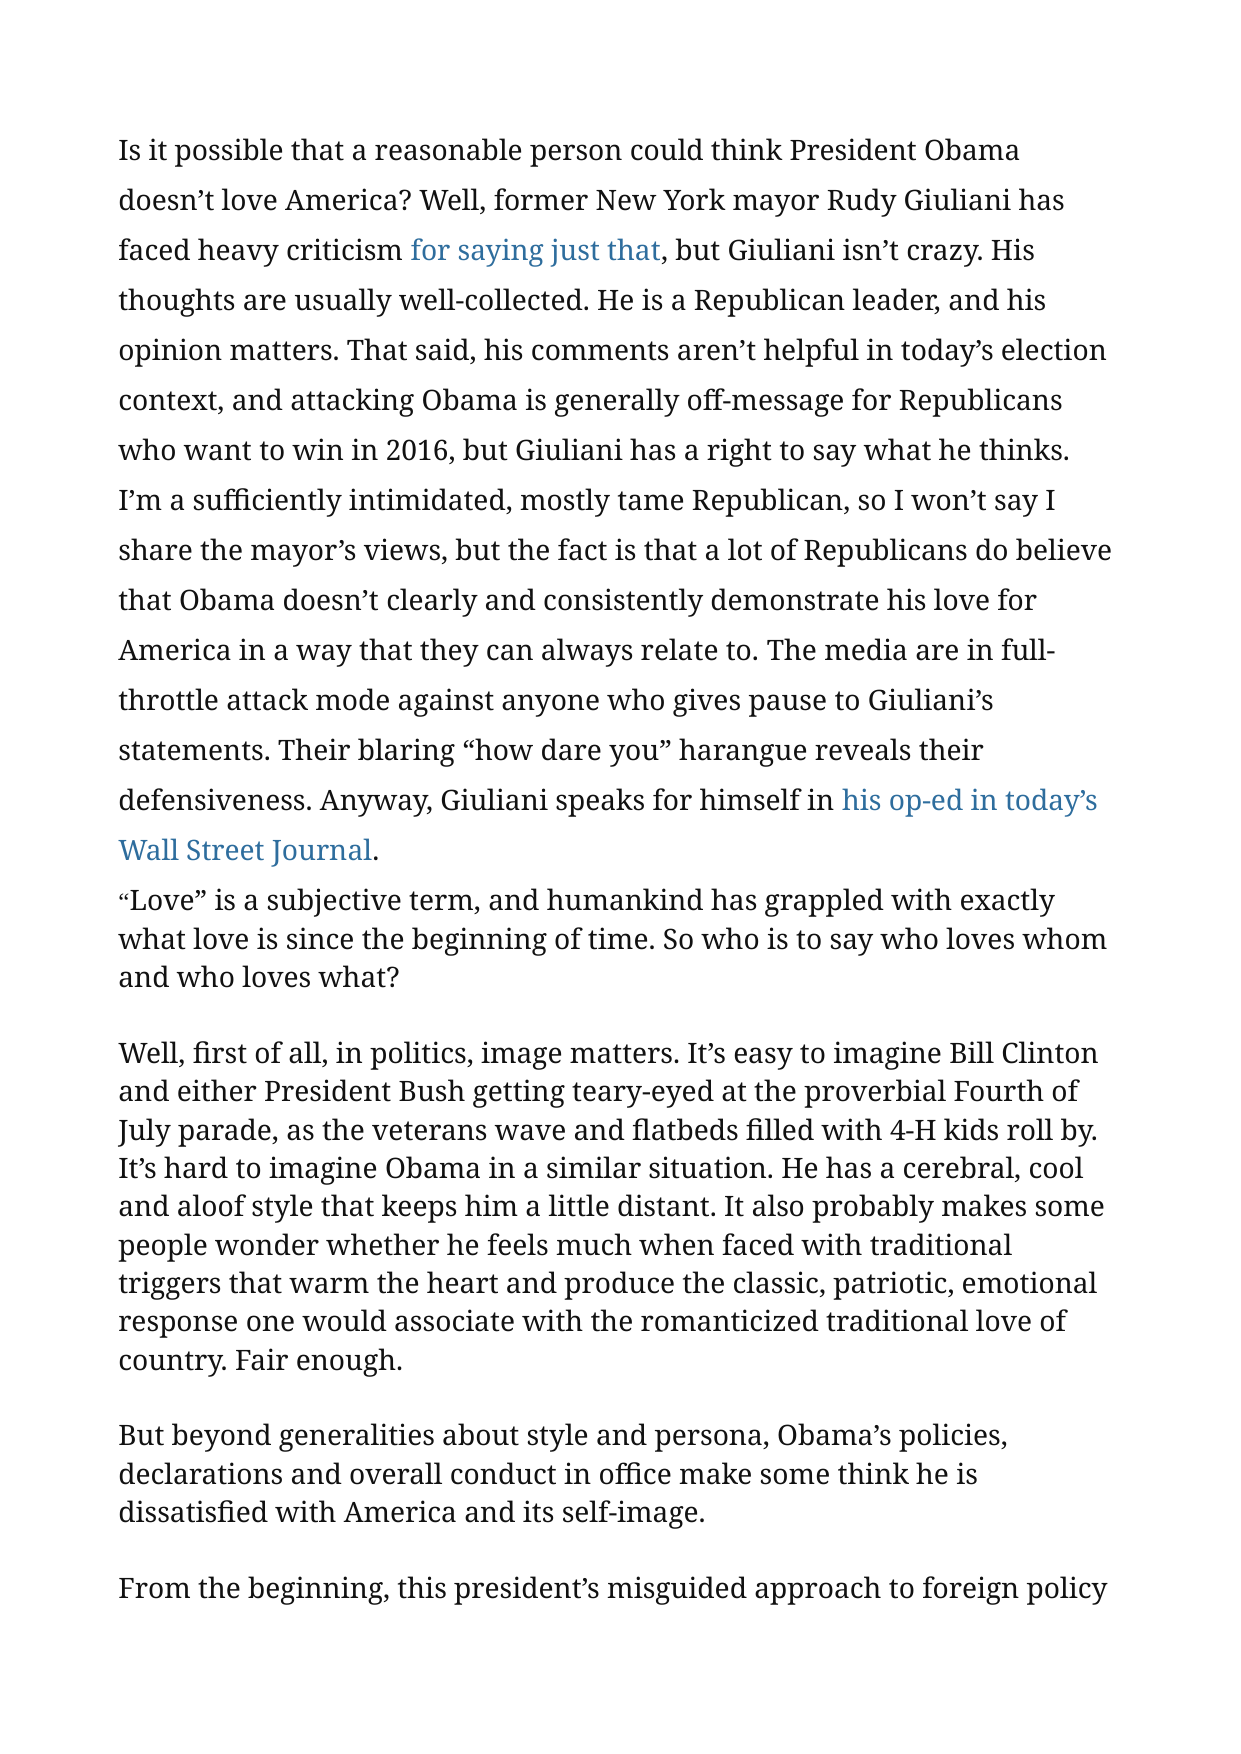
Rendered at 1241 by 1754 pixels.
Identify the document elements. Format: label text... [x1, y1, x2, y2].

text But beyond generalities about style and persona, Obama’s policies, declarations and overall conduct in office make some think he is dissatisfied with America and its self-image. [118, 1416, 1122, 1531]
text Well, first of all, in politics, image matters. It’s easy to imagine Bill Clinton and either President Bush getting teary-eyed at the proverbial Fourth of July parade, as the veterans wave and flatbeds filled with 4-H kids roll by. It’s hard to imagine Obama in a similar situation. He has a cerebral, cool and aloof style that keeps him a little distant. It also probably makes some people wonder whether he feels much when faced with traditional triggers that warm the heart and produce the classic, patriotic, emotional response one would associate with the romanticized traditional love of country. Fair enough. [118, 1033, 1122, 1378]
text I’m a sufficiently intimidated, mostly tame Republican, so I won’t say I share the mayor’s views, but the fact is that a lot of Republicans do believe that Obama doesn’t clearly and consistently demonstrate his love for America in a way that they can always relate to. The media are in full-throttle attack mode against anyone who gives pause to Giuliani’s statements. Their blaring “how dare you” harangue reveals their defensiveness. Anyway, Giuliani speaks for himself in his op-ed in today’s Wall Street Journal. [118, 468, 1122, 868]
text “Love” is a subjective term, and humankind has grappled with exactly what love is since the beginning of time. So who is to say who loves whom and who loves what? [118, 881, 1122, 996]
text Is it possible that a reasonable person could think President Obama doesn’t love America? Well, former New York mayor Rudy Giuliani has faced heavy criticism for saying just that, but Giuliani isn’t crazy. His thoughts are usually well-collected. He is a Republican leader, and his opinion matters. That said, his comments aren’t helpful in today’s election context, and attacking Obama is generally off-message for Republicans who want to win in 2016, but Giuliani has a right to say what he thinks. [118, 118, 1122, 468]
text From the beginning, this president’s misguided approach to foreign policy [118, 1568, 1122, 1606]
